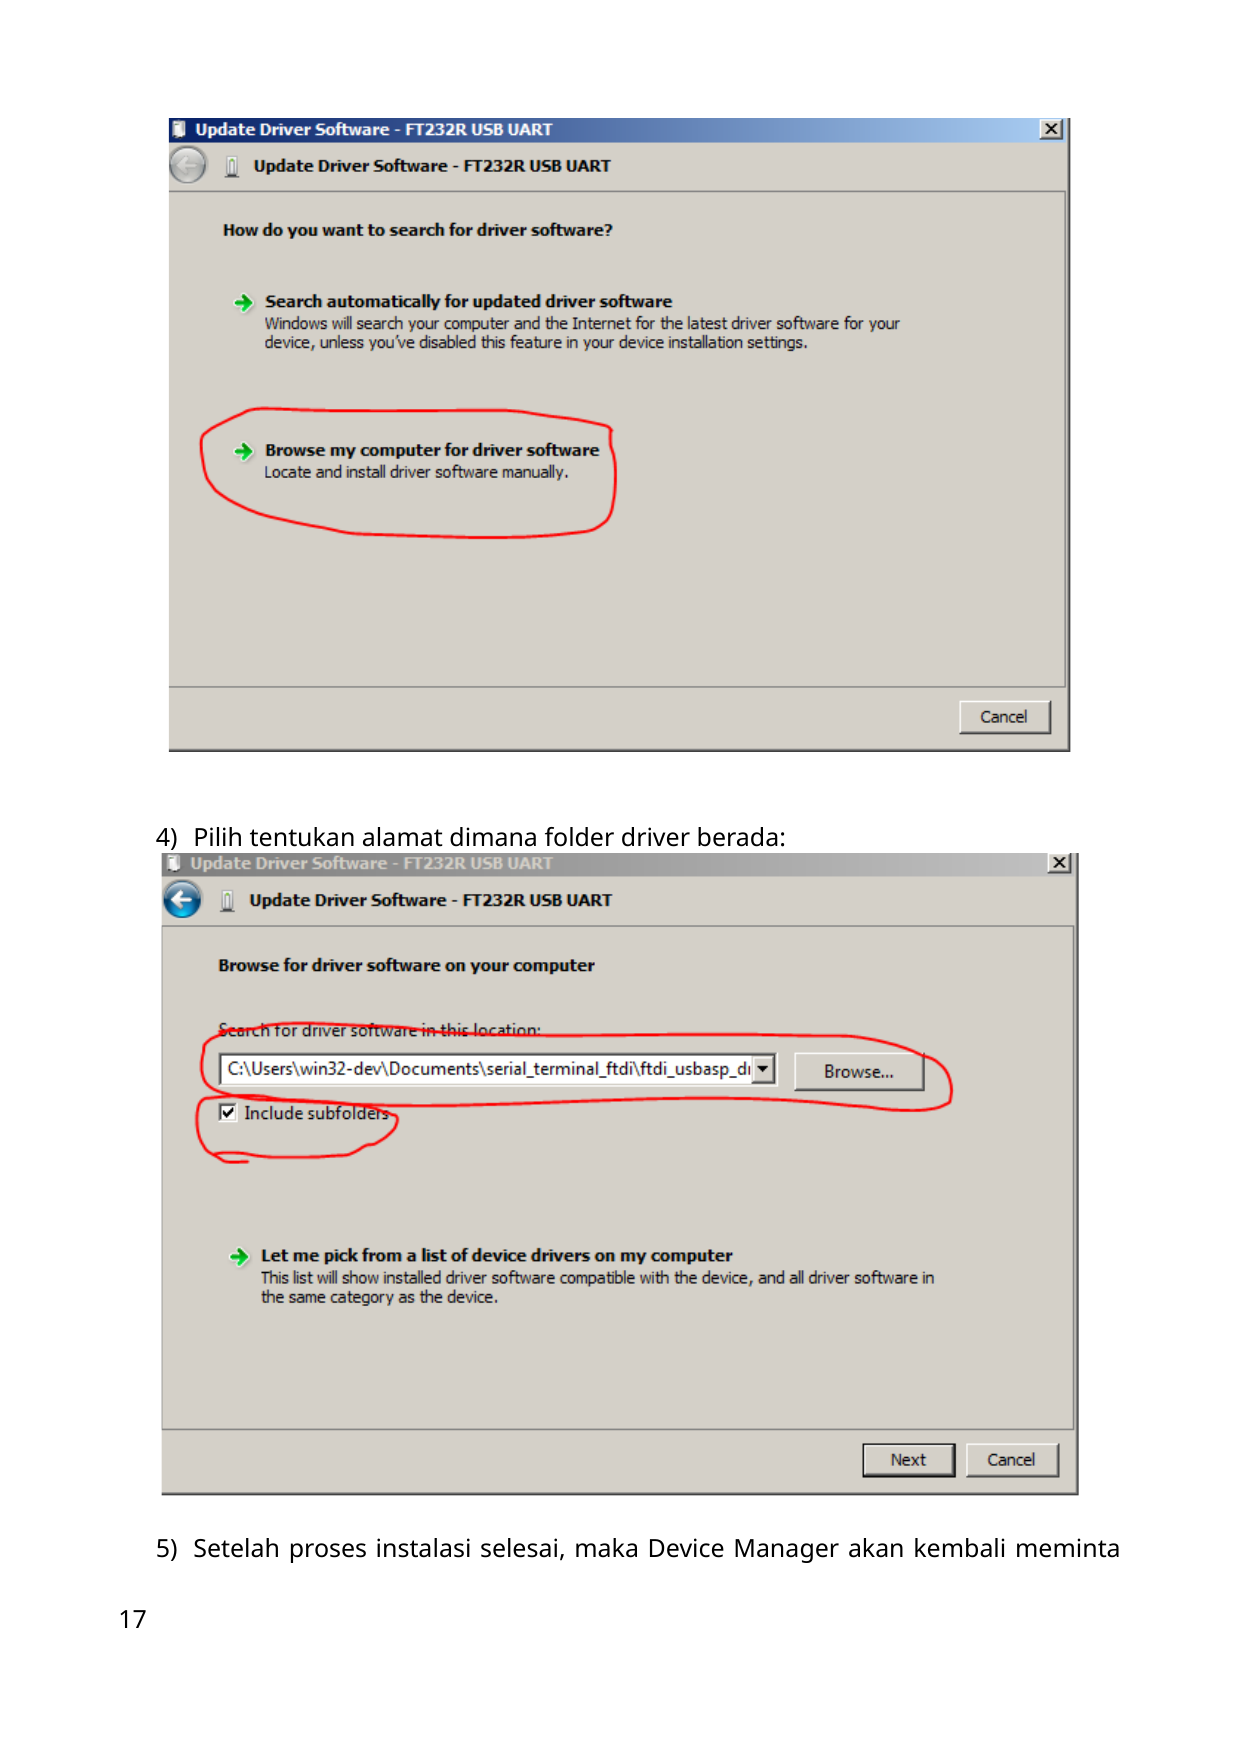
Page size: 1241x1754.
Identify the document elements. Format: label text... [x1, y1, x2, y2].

list Setelah proses instalasi selesai, maka Device Manager akan kembali meminta [156, 1531, 1122, 1565]
picture [168, 118, 1072, 752]
list Pilih tentukan alamat dimana folder driver berada: [156, 819, 1122, 853]
picture [161, 853, 1079, 1497]
